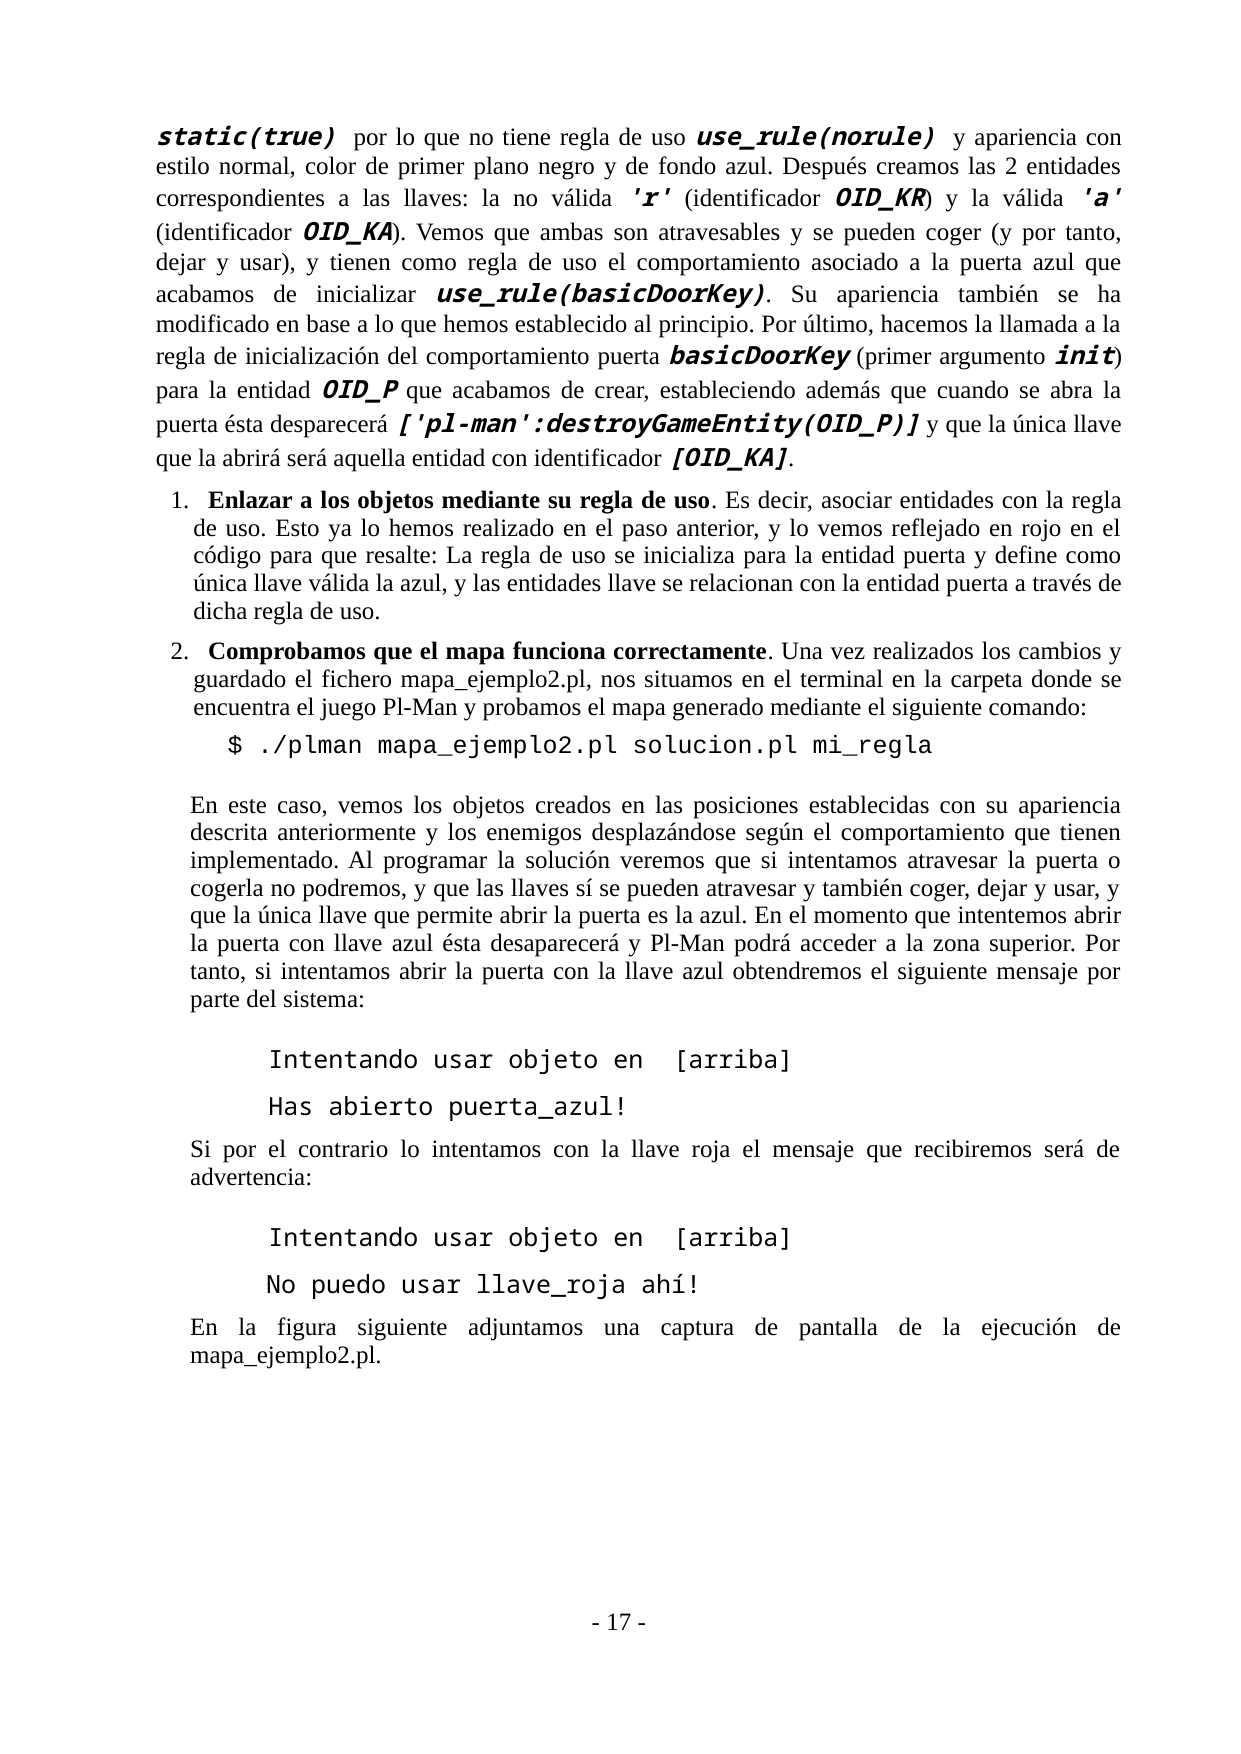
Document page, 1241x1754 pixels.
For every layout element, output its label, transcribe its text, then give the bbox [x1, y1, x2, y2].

list $ ./plman mapa_ejemplo2.pl solucion.pl mi_regla [190, 733, 1122, 761]
list En este caso, vemos los objetos creados en las posiciones establecidas con su apariencia descrita anteriormente y los enemigos desplazándose según el comportamiento que tienen implementado. Al programar la solución veremos que si intentamos atravesar la puerta o cogerla no podremos, y que las llaves sí se pueden atravesar y también coger, dejar y usar, y que la única llave que permite abrir la puerta es la azul. En el momento que intentemos abrir la puerta con llave azul ésta desaparecerá y Pl-Man podrá acceder a la zona superior. Por tanto, si intentamos abrir la puerta con la llave azul obtendremos el siguiente mensaje por parte del sistema: [152, 791, 1122, 1012]
list Intentando usar objeto en [arriba] [231, 1220, 1122, 1254]
list Comprobamos que el mapa funciona correctamente. Una vez realizados los cambios y guardado el fichero mapa_ejemplo2.pl, nos situamos en el terminal en la carpeta donde se encuentra el juego Pl-Man y probamos el mapa generado mediante el siguiente comando: [156, 637, 1122, 720]
list Si por el contrario lo intentamos con la llave roja el mensaje que recibiremos será de advertencia: [152, 1135, 1122, 1190]
list No puedo usar llave_roja ahí! [156, 1266, 1122, 1301]
list Enlazar a los objetos mediante su regla de uso. Es decir, asociar entidades con la regla de uso. Esto ya lo hemos realizado en el paso anterior, y lo vemos reflejado en rojo en el código para que resalte: La regla de uso se inicializa para la entidad puerta y define como única llave válida la azul, y las entidades llave se relacionan con la entidad puerta a través de dicha regla de uso. [156, 486, 1122, 625]
list En la figura siguiente adjuntamos una captura de pantalla de la ejecución de mapa_ejemplo2.pl. [152, 1313, 1122, 1368]
list Has abierto puerta_azul! [231, 1088, 1122, 1122]
list Intentando usar objeto en [arriba] [231, 1042, 1122, 1076]
list static(true) por lo que no tiene regla de uso use_rule(norule) y apariencia con estilo normal, color de primer plano negro y de fondo azul. Después creamos las 2 entidades correspondientes a las llaves: la no válida 'r' (identificador OID_KR) y la válida 'a' (identificador OID_KA). Vemos que ambas son atravesables y se pueden coger (y por tanto, dejar y usar), y tienen como regla de uso el comportamiento asociado a la puerta azul que acabamos de inicializar use_rule(basicDoorKey). Su apariencia también se ha modificado en base a lo que hemos establecido al principio. Por último, hacemos la llamada a la regla de inicialización del comportamiento puerta basicDoorKey (primer argumento init) para la entidad OID_P que acabamos de crear, estableciendo además que cuando se abra la puerta ésta desparecerá ['pl-man':destroyGameEntity(OID_P)] y que la única llave que la abrirá será aquella entidad con identificador [OID_KA]. [118, 118, 1122, 474]
